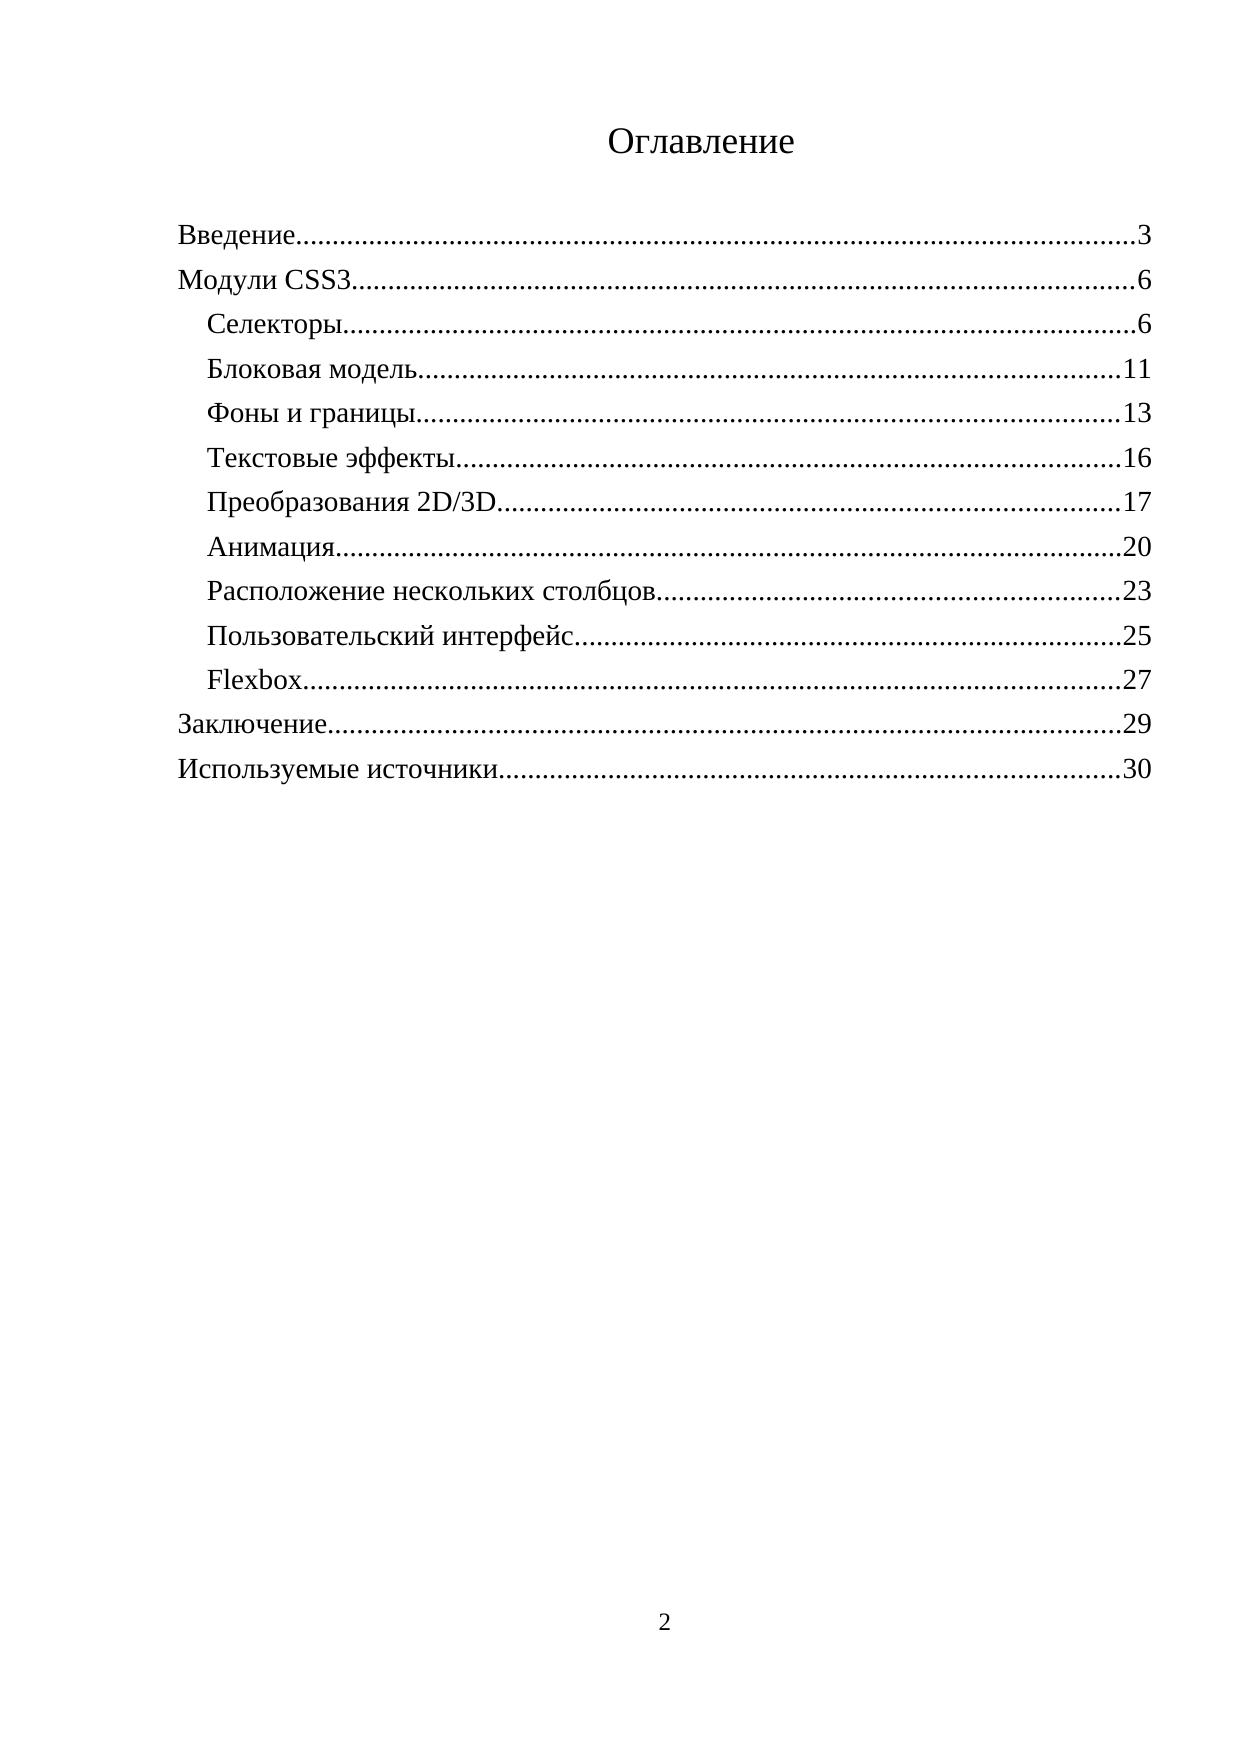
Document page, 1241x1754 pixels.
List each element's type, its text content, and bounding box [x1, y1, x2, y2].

text Текстовые эффекты. 16 [207, 440, 1152, 473]
text Блоковая модель. 11 [207, 351, 1152, 384]
text Анимация. 20 [207, 529, 1152, 562]
subtitle Оглавление [251, 118, 1152, 161]
text Пользовательский интерфейс. 25 [207, 618, 1152, 651]
text Преобразования 2D/3D. 17 [207, 484, 1152, 518]
text Селекторы. 6 [207, 306, 1152, 340]
text Введение 3 [177, 217, 1152, 251]
text Flexbox. 27 [207, 662, 1152, 696]
text Используемые источники. 30 [177, 751, 1152, 784]
text Модули CSS3 6 [177, 262, 1152, 295]
text Заключение. 29 [177, 707, 1152, 740]
text Фоны и границы. 13 [207, 395, 1152, 429]
text Расположение нескольких столбцов. 23 [207, 573, 1152, 607]
